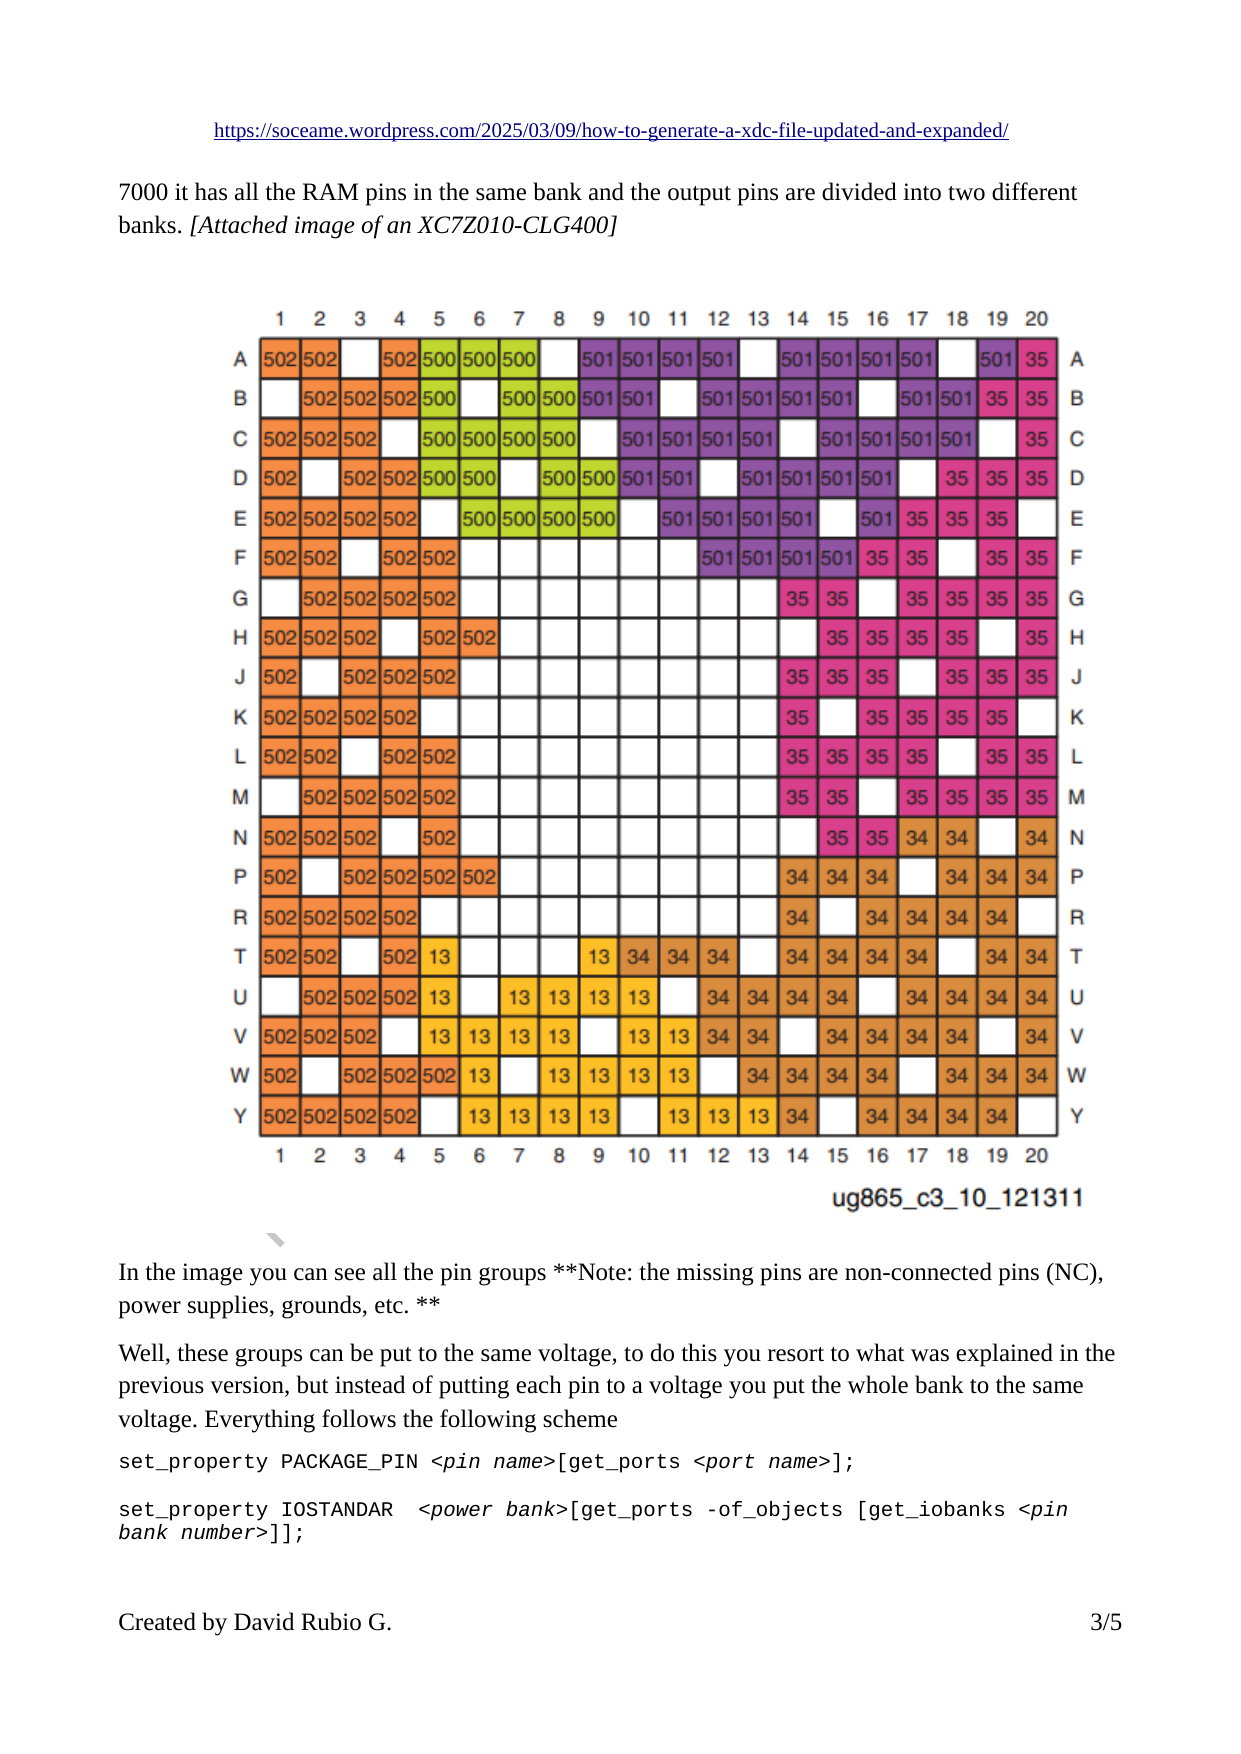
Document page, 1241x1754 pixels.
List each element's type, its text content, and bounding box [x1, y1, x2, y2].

text set_property PACKAGE_PIN <pin name>[get_ports <port name>]; [118, 1451, 1122, 1475]
picture [118, 257, 1208, 1233]
text 7000 it has all the RAM pins in the same bank and the output pins are divided into two different banks. [Attached image of an XC7Z010-CLG400] [118, 177, 1122, 239]
text set_property IOSTANDAR <power bank>[get_ports -of_objects [get_iobanks <pin bank number>]]; [118, 1498, 1122, 1546]
text In the image you can see all the pin groups **Note: the missing pins are non-connected pins (NC), power supplies, grounds, etc. ** [118, 1257, 1122, 1319]
text Well, these groups can be put to the same voltage, to do this you resort to what was explained in the previous version, but instead of putting each pin to a voltage you put the whole bank to the same voltage. Everything follows the following scheme [118, 1338, 1122, 1432]
